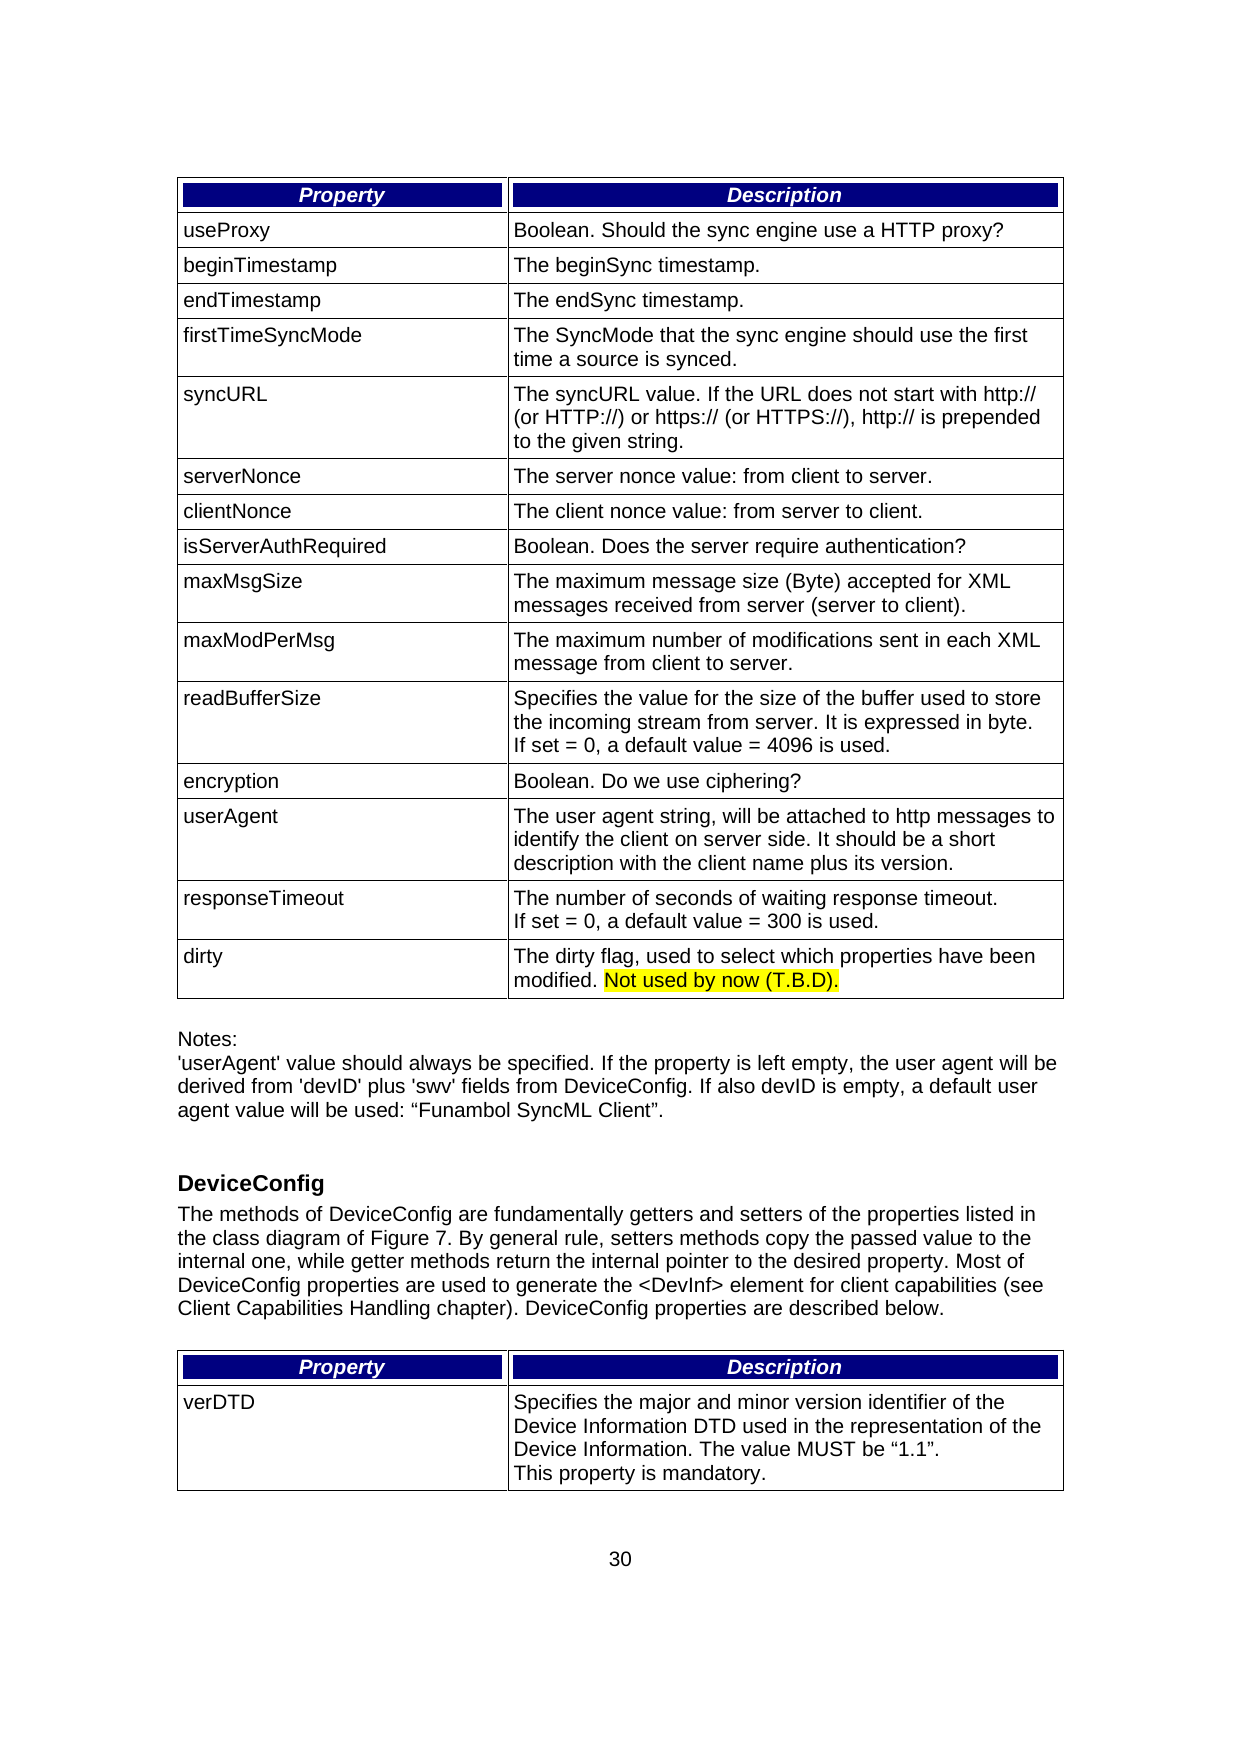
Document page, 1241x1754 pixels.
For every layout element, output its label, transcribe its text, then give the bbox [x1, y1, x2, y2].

table_cell Specifies the value for the size of the buffer used to store the incoming stream from server. It is expressed in byte. If set = 0, a default value = 4096 is used. [509, 682, 1063, 763]
table_cell isServerAuthRequired [178, 530, 507, 564]
table_cell endTimestamp [178, 284, 507, 318]
table_cell The endSync timestamp. [509, 284, 1063, 318]
table_header Description [509, 1351, 1063, 1385]
subtitle DeviceConfig [177, 1170, 1063, 1196]
table_cell The server nonce value: from client to server. [509, 459, 1063, 494]
text The methods of DeviceConfig are fundamentally getters and setters of the properties listed in the class diagram of Figure 7. By general rule, setters methods copy the passed value to the internal one, while getter methods return the internal pointer to the desired property. Most of DeviceConfig properties are used to generate the <DevInf> element for client capabilities (see Client Capabilities Handling chapter). DeviceConfig properties are described below. [177, 1202, 1063, 1320]
table_header Description [509, 178, 1063, 212]
table_cell Boolean. Does the server require authentication? [509, 530, 1063, 564]
table_cell The syncURL value. If the URL does not start with http:// (or HTTP://) or https:// (or HTTPS://), http:// is prepended to the given string. [509, 377, 1063, 458]
table_cell clientNonce [178, 495, 507, 529]
table_cell The number of seconds of waiting response timeout. If set = 0, a default value = 300 is used. [509, 881, 1063, 939]
table_cell The dirty flag, used to select which properties have been modified. Not used by now (T.B.D). [509, 940, 1063, 998]
table_cell readBufferSize [178, 682, 507, 763]
table_cell Boolean. Should the sync engine use a HTTP proxy? [509, 213, 1063, 247]
table_cell The beginSync timestamp. [509, 248, 1063, 283]
table_cell The user agent string, will be attached to http messages to identify the client on server side. It should be a short description with the client name plus its version. [509, 799, 1063, 880]
text Notes: [177, 1027, 1063, 1051]
table_cell The client nonce value: from server to client. [509, 495, 1063, 529]
table_cell beginTimestamp [178, 248, 507, 283]
table_cell maxModPerMsg [178, 623, 507, 681]
table_cell dirty [178, 940, 507, 998]
table_cell encryption [178, 764, 507, 798]
table_cell Boolean. Do we use ciphering? [509, 764, 1063, 798]
text 'userAgent' value should always be specified. If the property is left empty, the user agent will be derived from 'devID' plus 'swv' fields from DeviceConfig. If also devID is empty, a default user agent value will be used: “Funambol SyncML Client”. [177, 1051, 1063, 1122]
table_cell verDTD [178, 1386, 507, 1490]
table_cell The maximum number of modifications sent in each XML message from client to server. [509, 623, 1063, 681]
table_cell syncURL [178, 377, 507, 458]
table_cell The SyncMode that the sync engine should use the first time a source is synced. [509, 319, 1063, 376]
table_cell Specifies the major and minor version identifier of the Device Information DTD used in the representation of the Device Information. The value MUST be “1.1”. This property is mandatory. [509, 1386, 1063, 1490]
table_cell serverNonce [178, 459, 507, 494]
table_cell maxMsgSize [178, 565, 507, 622]
table_cell The maximum message size (Byte) accepted for XML messages received from server (server to client). [509, 565, 1063, 622]
table_header Property [178, 1351, 507, 1385]
table_cell firstTimeSyncMode [178, 319, 507, 376]
table_cell responseTimeout [178, 881, 507, 939]
table_cell useProxy [178, 213, 507, 247]
table_header Property [178, 178, 507, 212]
table_cell userAgent [178, 799, 507, 880]
